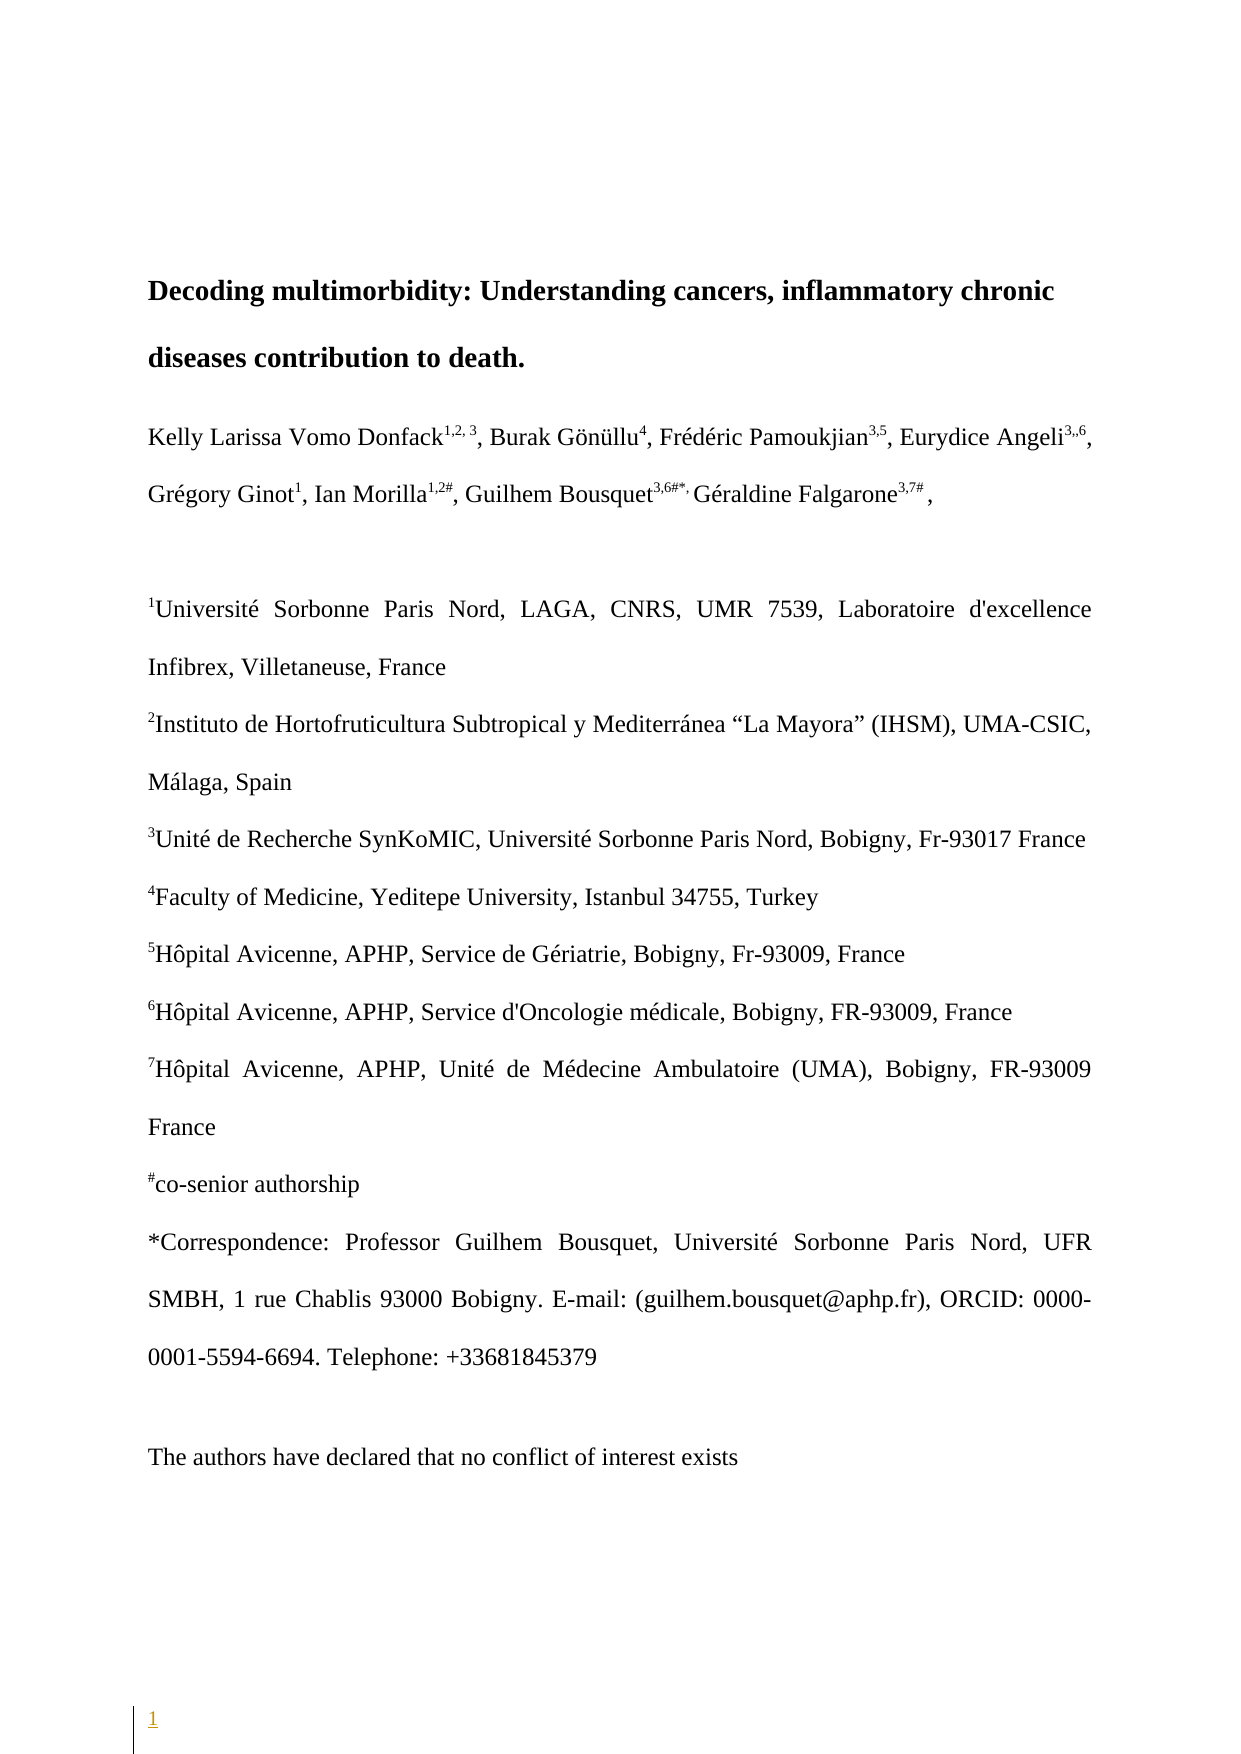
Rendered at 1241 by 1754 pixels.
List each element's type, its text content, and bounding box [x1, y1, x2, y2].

text Kelly Larissa Vomo Donfack1,2, 3, Burak Gönüllu4, Frédéric Pamoukjian3,5, Eurydice Angeli3,,6, Grégory Ginot1, Ian Morilla1,2#, Guilhem Bousquet3,6#*, Géraldine Falgarone3,7# , [148, 422, 1092, 508]
text 4Faculty of Medicine, Yeditepe University, Istanbul 34755, Turkey [148, 882, 1092, 911]
text *Correspondence: Professor Guilhem Bousquet, Université Sorbonne Paris Nord, UFR SMBH, 1 rue Chablis 93000 Bobigny. E-mail: (guilhem.bousquet@aphp.fr), ORCID: 0000-0001-5594-6694. Telephone: +33681845379 [148, 1227, 1092, 1371]
text 7Hôpital Avicenne, APHP, Unité de Médecine Ambulatoire (UMA), Bobigny, FR-93009 France [148, 1054, 1092, 1141]
text 2Instituto de Hortofruticultura Subtropical y Mediterránea “La Mayora” (IHSM), UMA-CSIC, Málaga, Spain [148, 709, 1092, 796]
text #co-senior authorship [148, 1169, 1092, 1198]
text 6Hôpital Avicenne, APHP, Service d'Oncologie médicale, Bobigny, FR-93009, France [148, 997, 1092, 1026]
text 3Unité de Recherche SynKoMIC, Université Sorbonne Paris Nord, Bobigny, Fr-93017 France [148, 824, 1092, 853]
text 5Hôpital Avicenne, APHP, Service de Gériatrie, Bobigny, Fr-93009, France [148, 939, 1092, 968]
text The authors have declared that no conflict of interest exists [148, 1442, 1092, 1470]
text 1Université Sorbonne Paris Nord, LAGA, CNRS, UMR 7539, Laboratoire d'excellence Infibrex, Villetaneuse, France [148, 594, 1092, 681]
text Decoding multimorbidity: Understanding cancers, inflammatory chronic diseases contribution to death. [148, 273, 1092, 374]
